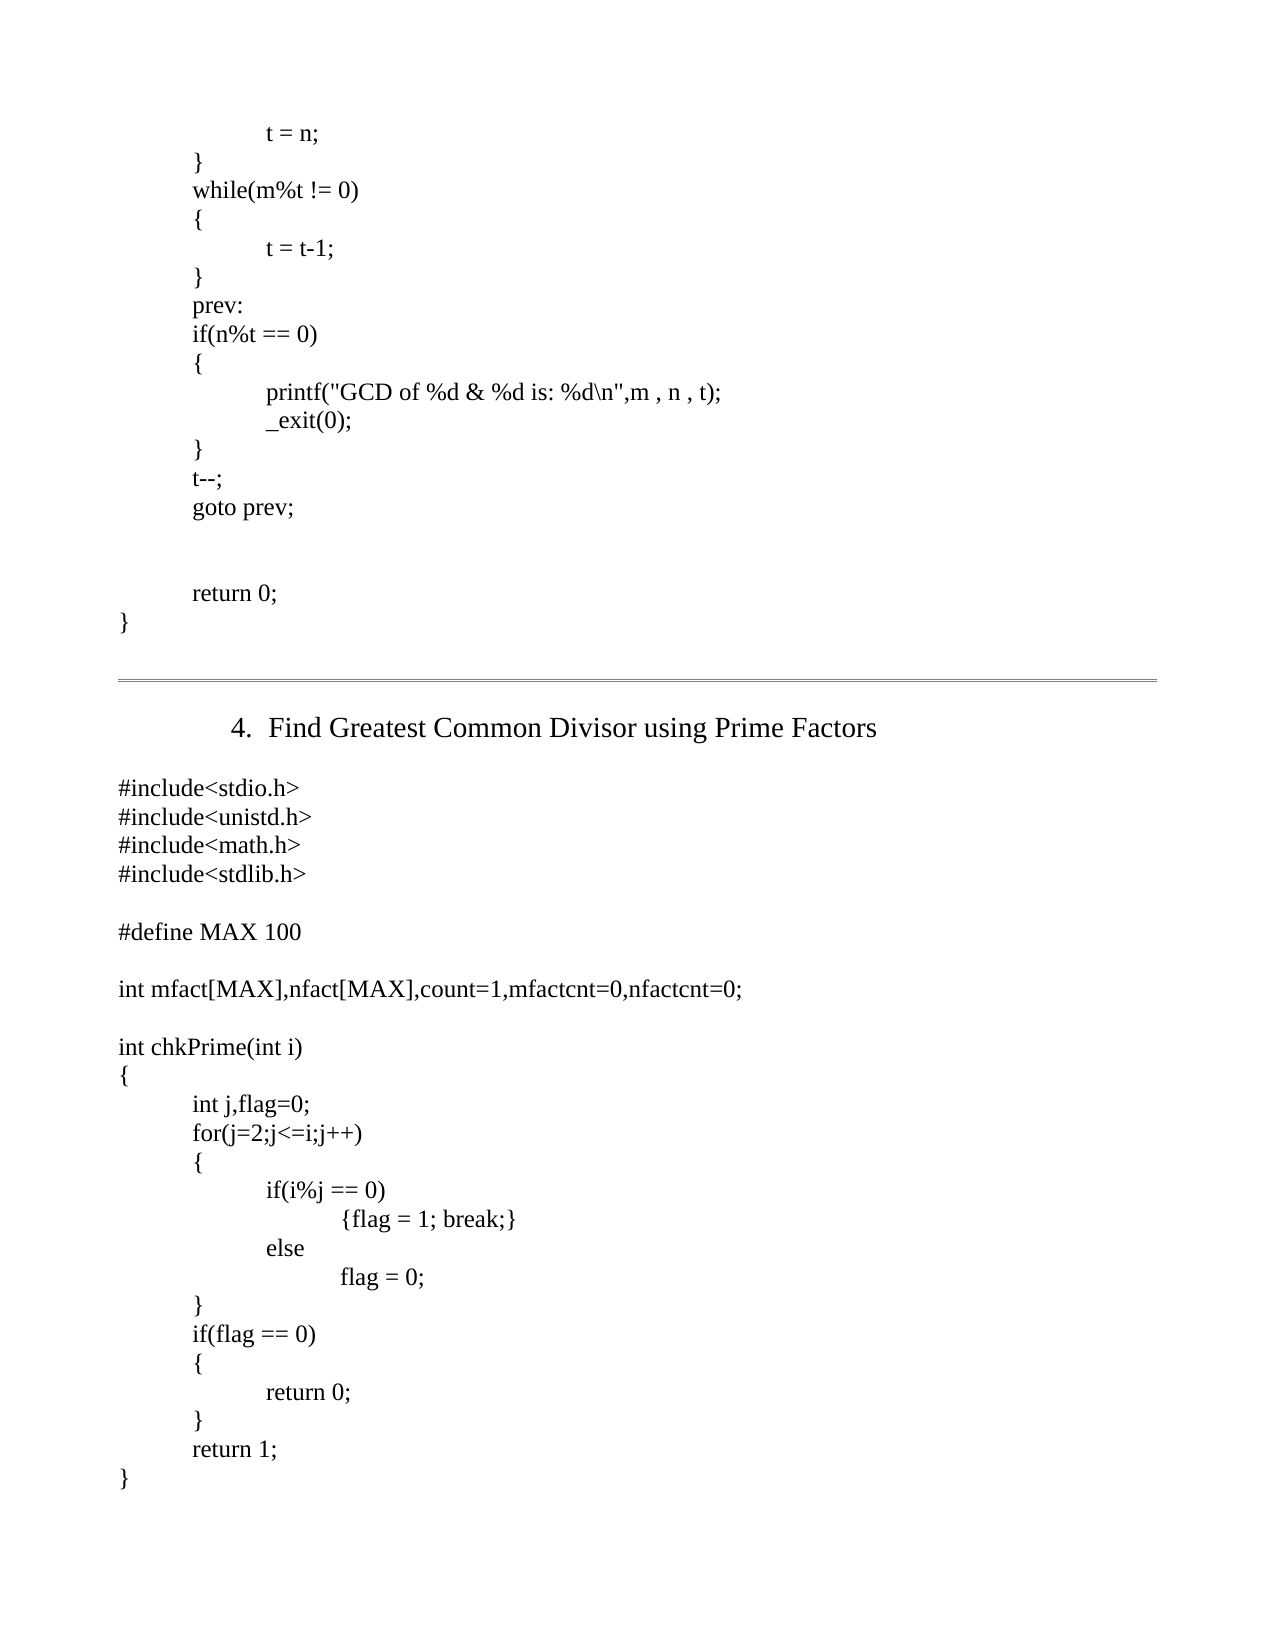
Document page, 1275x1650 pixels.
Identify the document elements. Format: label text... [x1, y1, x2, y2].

text } [118, 1405, 1157, 1434]
text while(m%t != 0) [118, 176, 1157, 204]
text if(flag == 0) [118, 1319, 1157, 1348]
text { [118, 1348, 1157, 1377]
text } [118, 607, 1157, 636]
text int chkPrime(int i) [118, 1032, 1157, 1060]
text _exit(0); [118, 406, 1157, 434]
text return 0; [118, 1377, 1157, 1405]
text printf("GCD of %d & %d is: %d\n",m , n , t); [118, 377, 1157, 406]
text return 1; [118, 1434, 1157, 1463]
text { [118, 1060, 1157, 1089]
text { [118, 1147, 1157, 1175]
list Find Greatest Common Divisor using Prime Factors [231, 711, 1157, 744]
text } [118, 1463, 1157, 1492]
text if(n%t == 0) [118, 319, 1157, 348]
text int j,flag=0; [118, 1089, 1157, 1118]
text #include<math.h> [118, 830, 1157, 859]
text flag = 0; [118, 1262, 1157, 1290]
text } [118, 262, 1157, 291]
text for(j=2;j<=i;j++) [118, 1118, 1157, 1147]
text } [118, 1290, 1157, 1319]
text #define MAX 100 [118, 917, 1157, 945]
text goto prev; [118, 492, 1157, 521]
text #include<stdlib.h> [118, 859, 1157, 888]
text { [118, 204, 1157, 233]
text t--; [118, 463, 1157, 492]
text if(i%j == 0) [118, 1175, 1157, 1204]
text else [118, 1233, 1157, 1262]
text return 0; [118, 578, 1157, 607]
text #include<unistd.h> [118, 802, 1157, 830]
text t = t-1; [118, 233, 1157, 262]
text {flag = 1; break;} [118, 1204, 1157, 1233]
text int mfact[MAX],nfact[MAX],count=1,mfactcnt=0,nfactcnt=0; [118, 974, 1157, 1003]
text prev: [118, 291, 1157, 319]
text #include<stdio.h> [118, 773, 1157, 802]
text } [118, 147, 1157, 176]
text t = n; [118, 118, 1157, 147]
text } [118, 434, 1157, 463]
text { [118, 348, 1157, 377]
